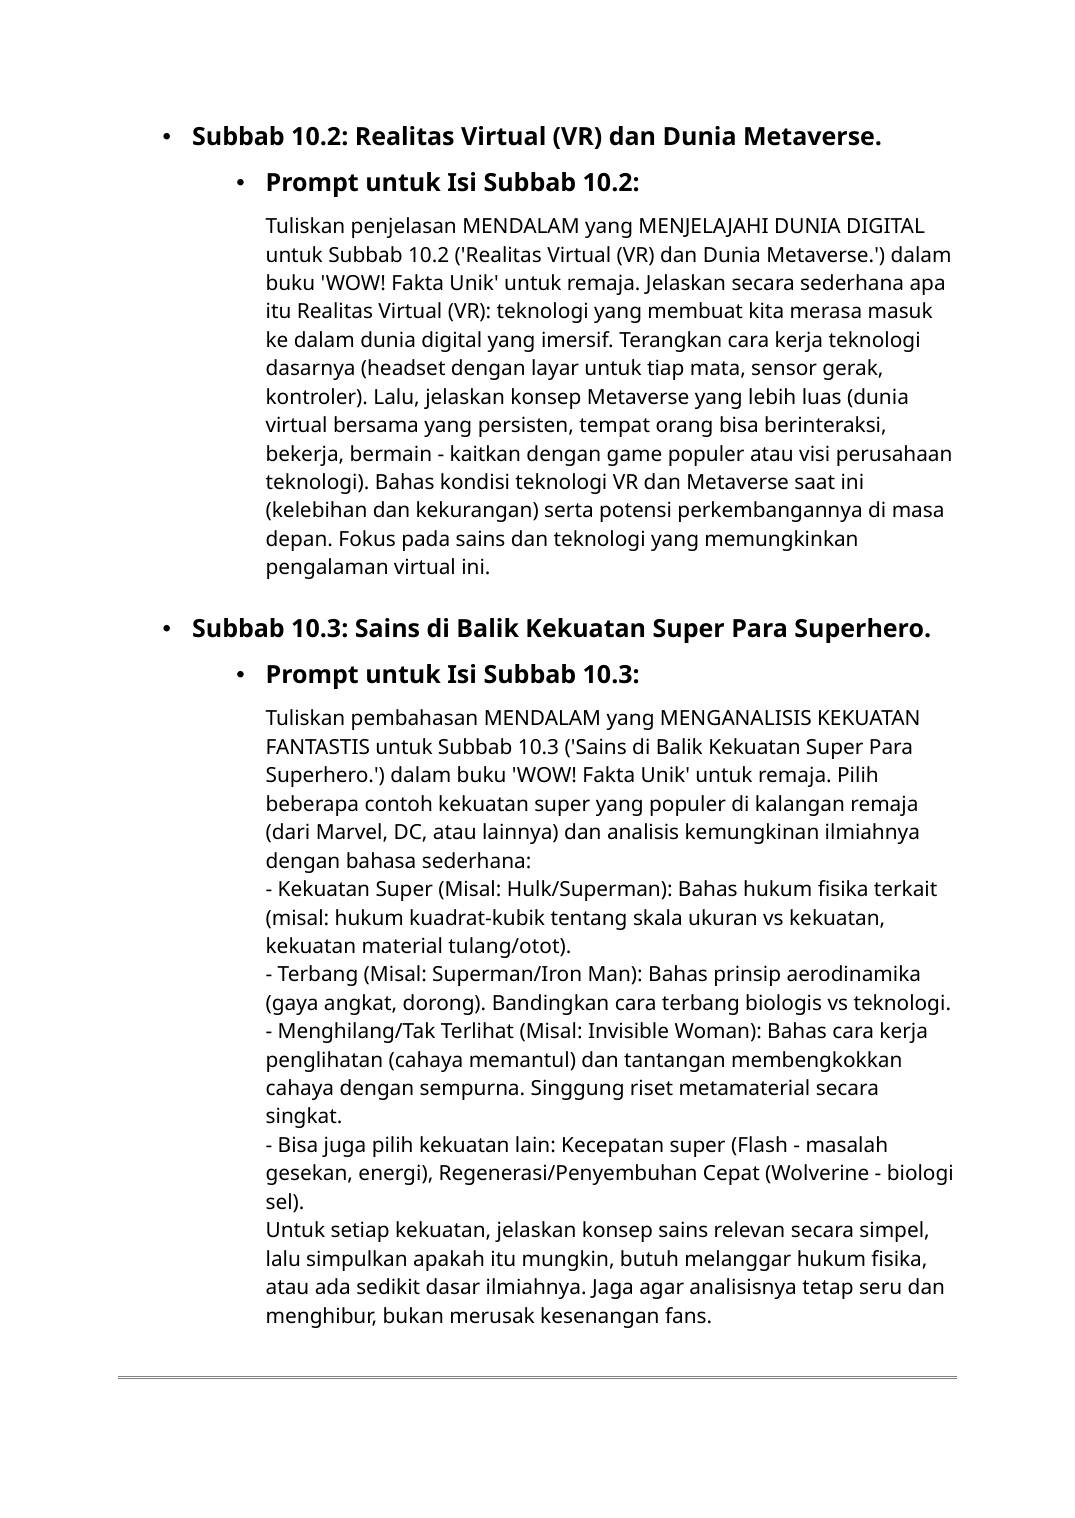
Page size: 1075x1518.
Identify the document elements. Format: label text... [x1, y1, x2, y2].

list - Kekuatan Super (Misal: Hulk/Superman): Bahas hukum fisika terkait (misal: hukum kuadrat-kubik tentang skala ukuran vs kekuatan, kekuatan material tulang/otot). [236, 874, 957, 959]
list Tuliskan penjelasan MENDALAM yang MENJELAJAHI DUNIA DIGITAL untuk Subbab 10.2 ('Realitas Virtual (VR) dan Dunia Metaverse.') dalam buku 'WOW! Fakta Unik' untuk remaja. Jelaskan secara sederhana apa itu Realitas Virtual (VR): teknologi yang membuat kita merasa masuk ke dalam dunia digital yang imersif. Terangkan cara kerja teknologi dasarnya (headset dengan layar untuk tiap mata, sensor gerak, kontroler). Lalu, jelaskan konsep Metaverse yang lebih luas (dunia virtual bersama yang persisten, tempat orang bisa berinteraksi, bekerja, bermain - kaitkan dengan game populer atau visi perusahaan teknologi). Bahas kondisi teknologi VR dan Metaverse saat ini (kelebihan dan kekurangan) serta potensi perkembangannya di masa depan. Fokus pada sains dan teknologi yang memungkinkan pengalaman virtual ini. [236, 211, 957, 581]
list Subbab 10.2: Realitas Virtual (VR) dan Dunia Metaverse. [162, 118, 957, 152]
list Tuliskan pembahasan MENDALAM yang MENGANALISIS KEKUATAN FANTASTIS untuk Subbab 10.3 ('Sains di Balik Kekuatan Super Para Superhero.') dalam buku 'WOW! Fakta Unik' untuk remaja. Pilih beberapa contoh kekuatan super yang populer di kalangan remaja (dari Marvel, DC, atau lainnya) dan analisis kemungkinan ilmiahnya dengan bahasa sederhana: [236, 703, 957, 874]
list Prompt untuk Isi Subbab 10.3: [236, 657, 957, 691]
list Untuk setiap kekuatan, jelaskan konsep sains relevan secara simpel, lalu simpulkan apakah itu mungkin, butuh melanggar hukum fisika, atau ada sedikit dasar ilmiahnya. Jaga agar analisisnya tetap seru dan menghibur, bukan merusak kesenangan fans. [236, 1215, 957, 1329]
list Prompt untuk Isi Subbab 10.2: [236, 165, 957, 199]
list Subbab 10.3: Sains di Balik Kekuatan Super Para Superhero. [162, 610, 957, 644]
list - Menghilang/Tak Terlihat (Misal: Invisible Woman): Bahas cara kerja penglihatan (cahaya memantul) dan tantangan membengkokkan cahaya dengan sempurna. Singgung riset metamaterial secara singkat. [236, 1016, 957, 1130]
list - Terbang (Misal: Superman/Iron Man): Bahas prinsip aerodinamika (gaya angkat, dorong). Bandingkan cara terbang biologis vs teknologi. [236, 959, 957, 1016]
list - Bisa juga pilih kekuatan lain: Kecepatan super (Flash - masalah gesekan, energi), Regenerasi/Penyembuhan Cepat (Wolverine - biologi sel). [236, 1130, 957, 1215]
